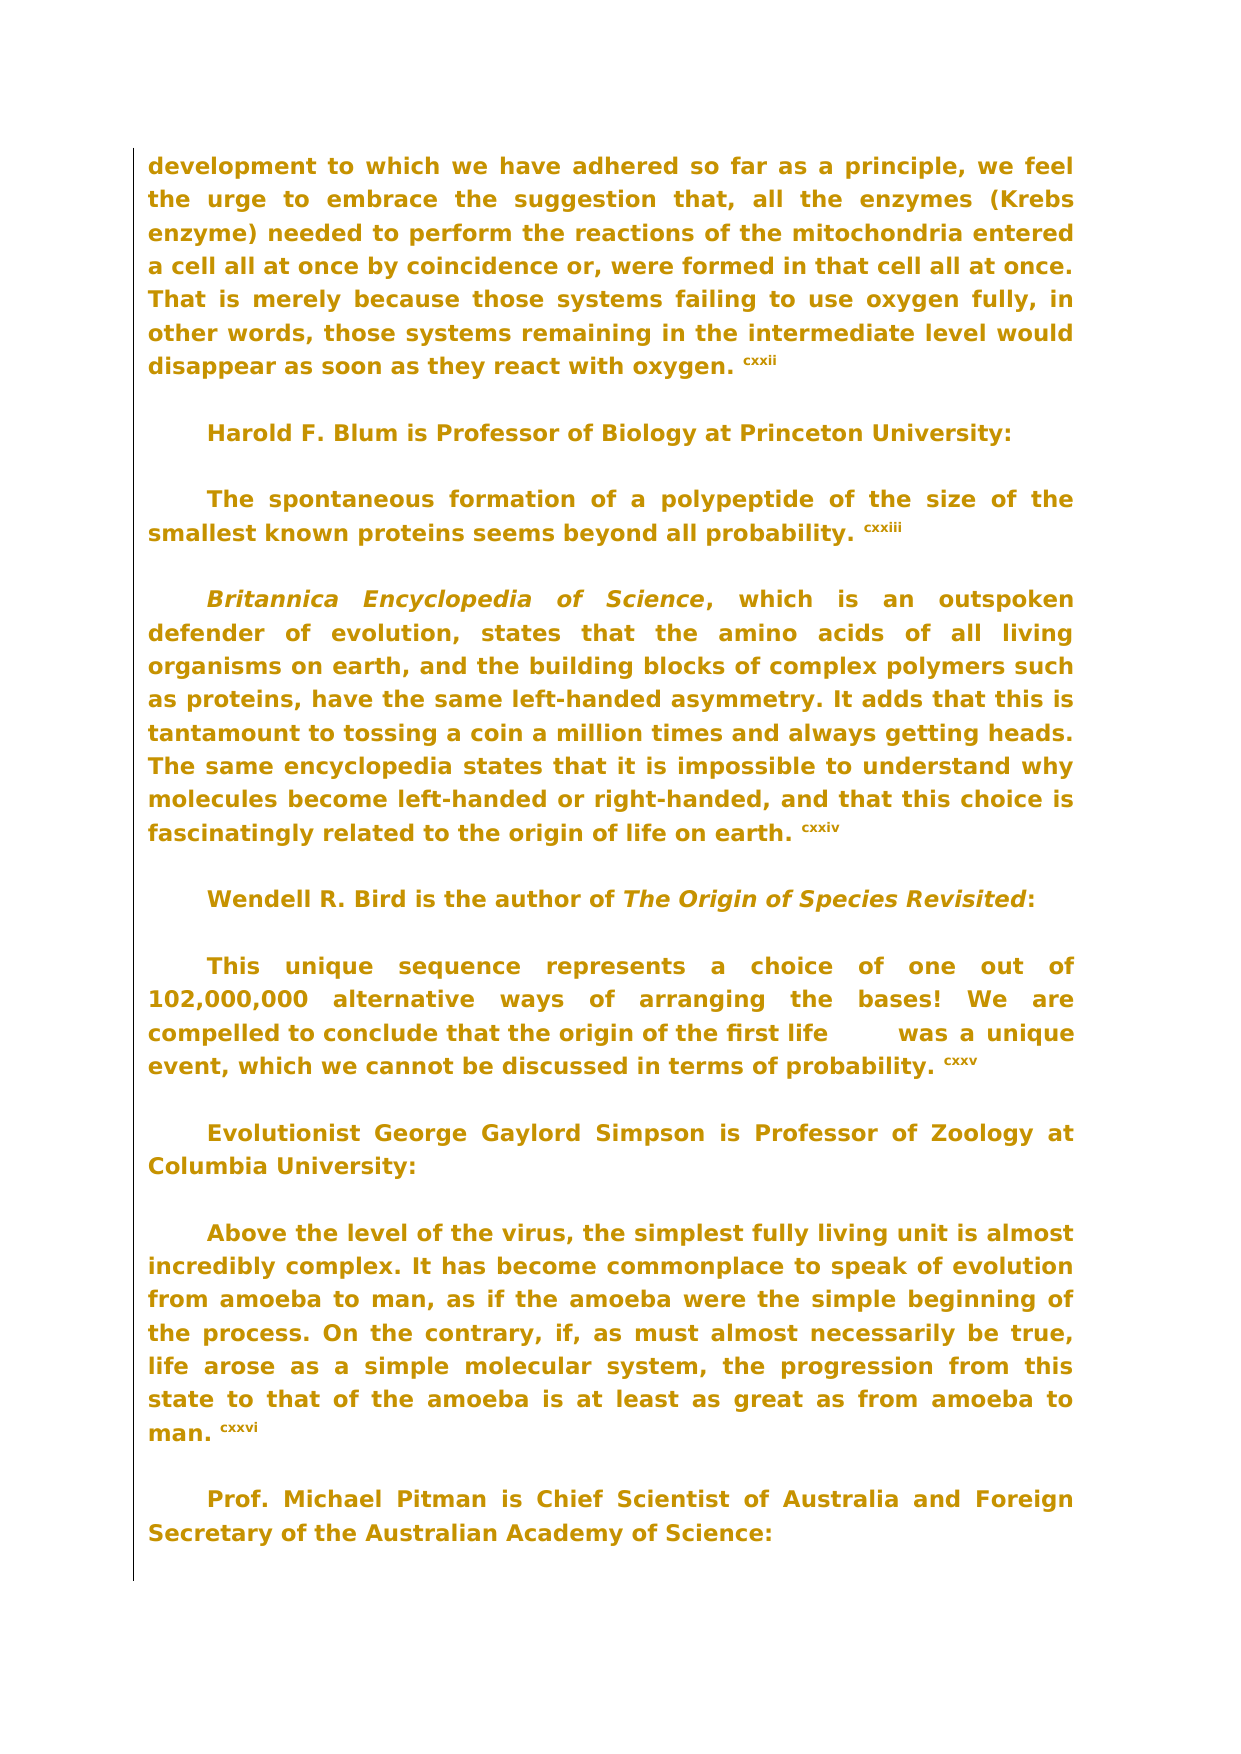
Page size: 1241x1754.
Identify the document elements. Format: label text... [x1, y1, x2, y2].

text Wendell R. Bird is the author of The Origin of Species Revisited: [148, 881, 1075, 914]
text Above the level of the virus, the simplest fully living unit is almost incredibly complex. It has become commonplace to speak of evolution from amoeba to man, as if the amoeba were the simple beginning of the process. On the contrary, if, as must almost necessarily be true, life arose as a simple molecular system, the progression from this state to that of the amoeba is at least as great as from amoeba to man. [148, 1214, 1075, 1448]
text Britannica Encyclopedia of Science, which is an outspoken defender of evolution, states that the amino acids of all living organisms on earth, and the building blocks of complex polymers such as proteins, have the same left-handed asymmetry. It adds that this is tantamount to tossing a coin a million times and always getting heads. The same encyclopedia states that it is impossible to understand why molecules become left-handed or right-handed, and that this choice is fascinatingly related to the origin of life on earth. [148, 581, 1075, 848]
text Harold F. Blum is Professor of Biology at Princeton University: [148, 414, 1075, 448]
text This unique sequence represents a choice of one out of 102,000,000 alternative ways of arranging the bases! We are compelled to conclude that the origin of the first life was a unique event, which we cannot be discussed in terms of probability. [148, 948, 1075, 1081]
text Prof. Michael Pitman is Chief Scientist of Australia and Foreign Secretary of the Australian Academy of Science: [148, 1481, 1075, 1548]
text The spontaneous formation of a polypeptide of the size of the smallest known proteins seems beyond all probability. [148, 481, 1075, 548]
text Evolutionist George Gaylord Simpson is Professor of Zoology at Columbia University: [148, 1114, 1075, 1181]
text development to which we have adhered so far as a principle, we feel the urge to embrace the suggestion that, all the enzymes (Krebs enzyme) needed to perform the reactions of the mitochondria entered a cell all at once by coincidence or, were formed in that cell all at once. That is merely because those systems failing to use oxygen fully, in other words, those systems remaining in the intermediate level would disappear as soon as they react with oxygen. [148, 148, 1075, 381]
